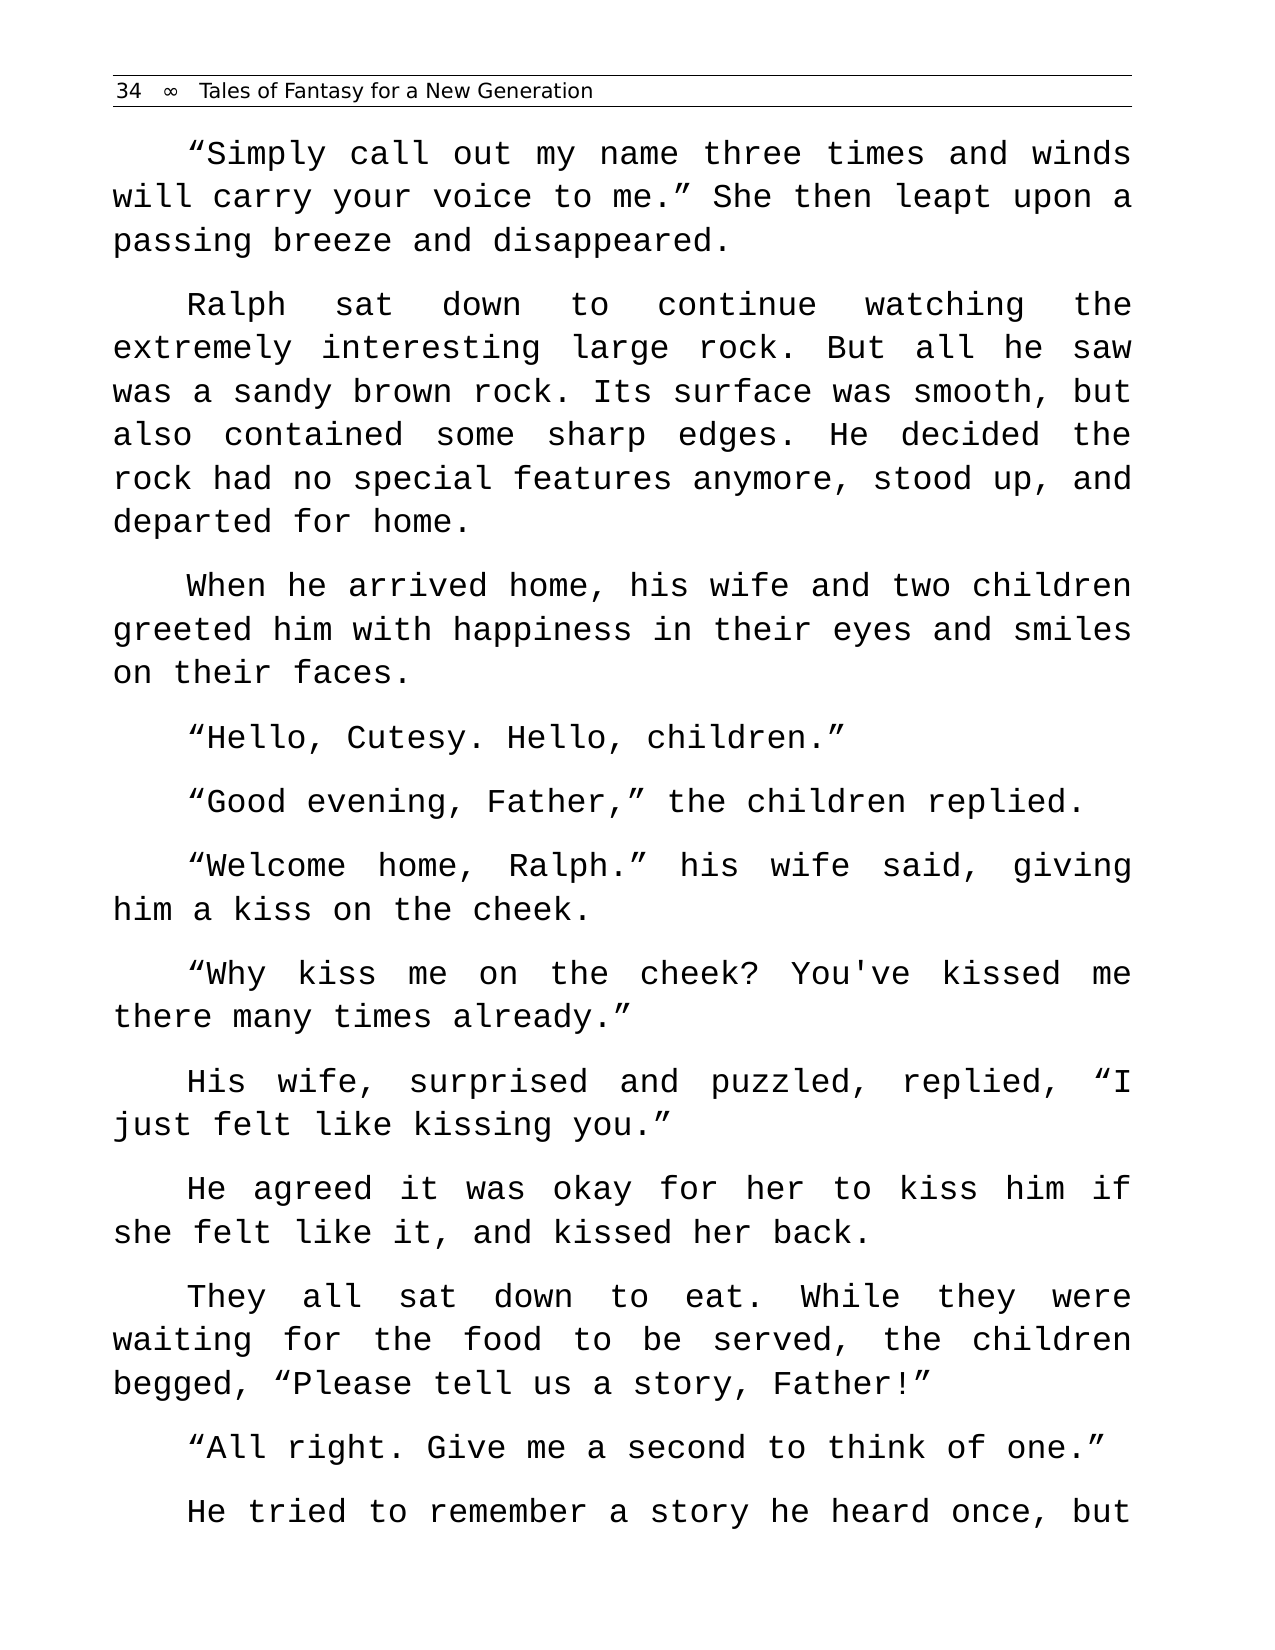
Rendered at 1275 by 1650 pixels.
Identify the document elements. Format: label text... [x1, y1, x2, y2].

text Ralph sat down to continue watching the extremely interesting large rock. But all he saw was a sandy brown rock. Its surface was smooth, but also contained some sharp edges. He decided the rock had no special features anymore, stood up, and departed for home. [112, 288, 1132, 543]
text He agreed it was okay for her to kiss him if she felt like it, and kissed her back. [112, 1172, 1132, 1253]
text When he arrived home, his wife and two children greeted him with happiness in their eyes and smiles on their faces. [112, 569, 1132, 694]
text His wife, surprised and puzzled, replied, “I just felt like kissing you.” [112, 1064, 1132, 1146]
text “All right. Give me a second to think of one.” [112, 1431, 1132, 1469]
text He tried to remember a story he heard once, but [112, 1495, 1132, 1533]
text “Good evening, Father,” the children replied. [112, 784, 1132, 822]
text “Welcome home, Ralph.” his wife said, giving him a kiss on the cheek. [112, 849, 1132, 930]
text “Hello, Cutesy. Hello, children.” [112, 720, 1132, 758]
text They all sat down to eat. While they were waiting for the food to be served, the children begged, “Please tell us a story, Father!” [112, 1280, 1132, 1404]
text “Simply call out my name three times and winds will carry your voice to me.” She then leapt upon a passing breeze and disappeared. [112, 137, 1132, 261]
text “Why kiss me on the cheek? You've kissed me there many times already.” [112, 957, 1132, 1038]
